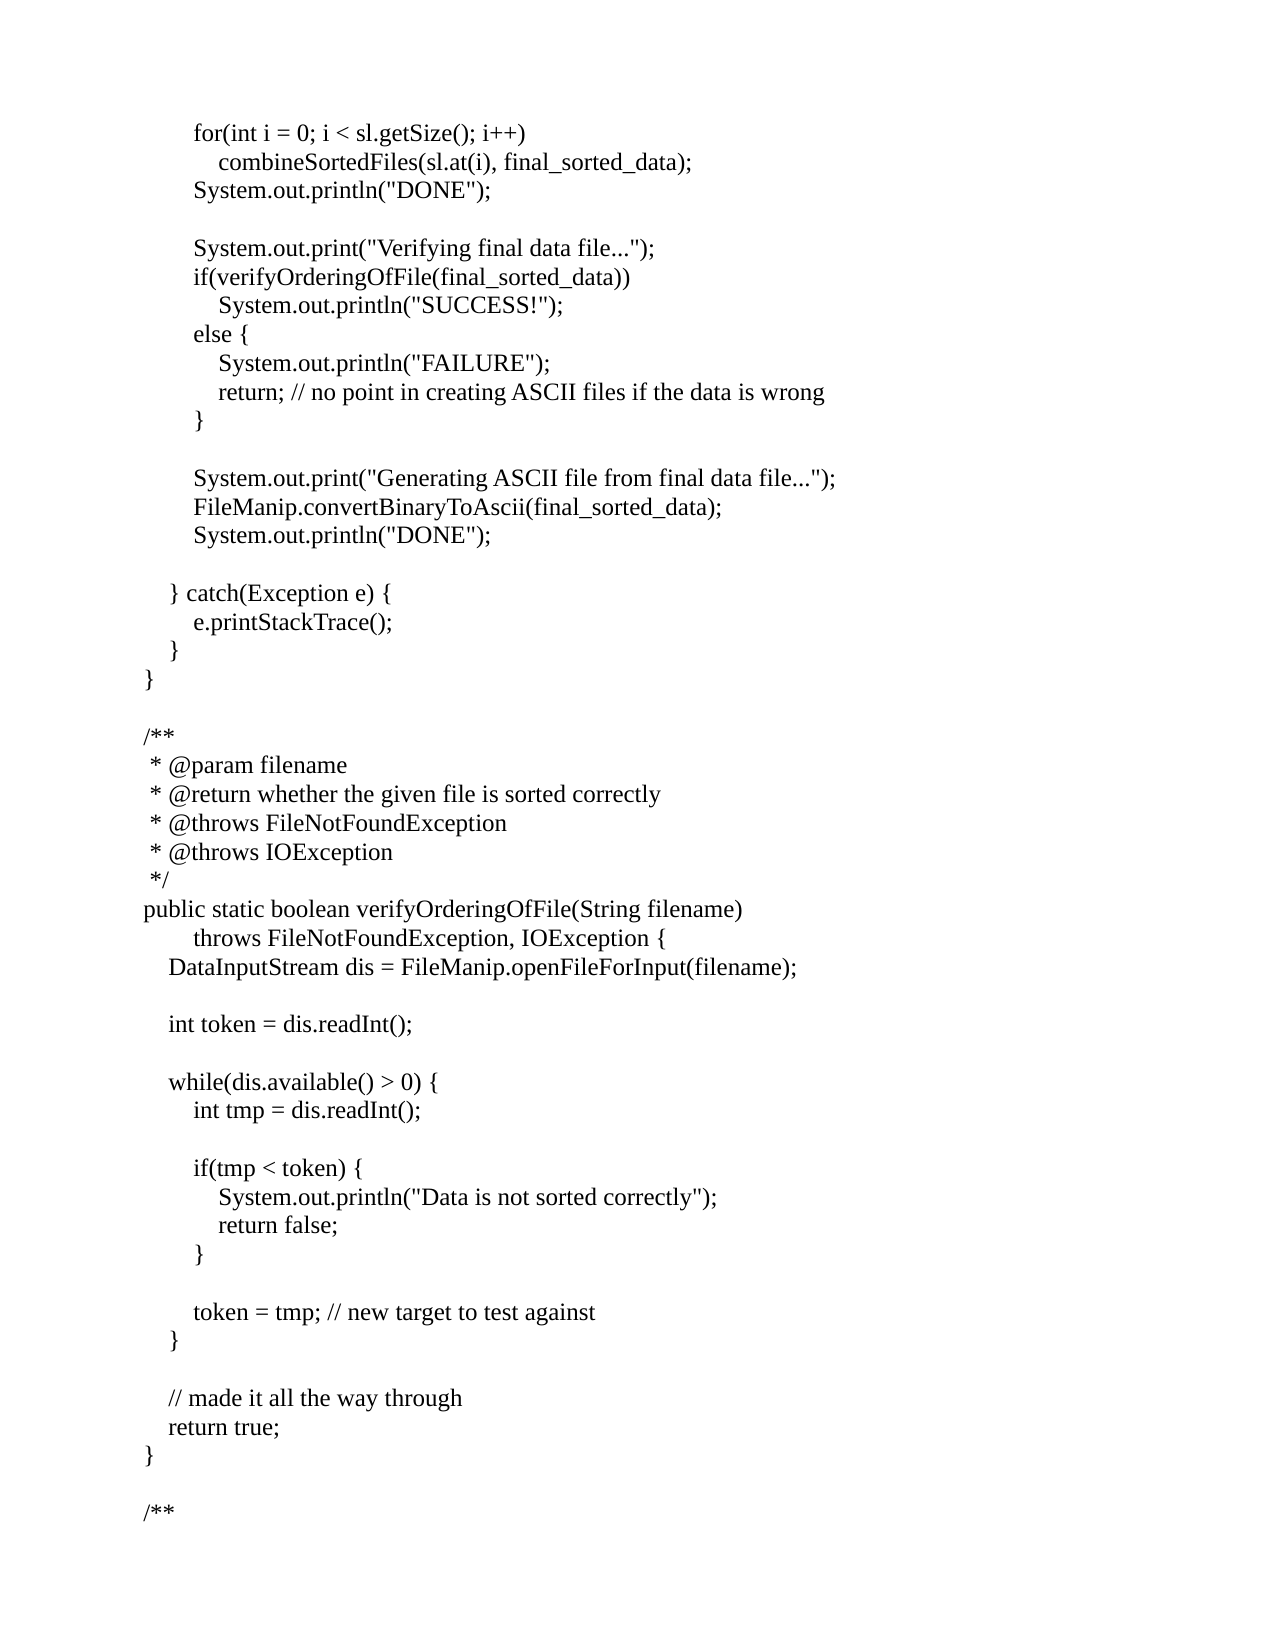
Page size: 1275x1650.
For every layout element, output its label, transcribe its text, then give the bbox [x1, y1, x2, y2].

text System.out.println("SUCCESS!"); [118, 291, 1157, 319]
text return true; [118, 1412, 1157, 1441]
text if(tmp < token) { [118, 1153, 1157, 1182]
text int tmp = dis.readInt(); [118, 1096, 1157, 1124]
text * @param filename [118, 751, 1157, 779]
text System.out.println("DONE"); [118, 521, 1157, 549]
text DataInputStream dis = FileManip.openFileForInput(filename); [118, 952, 1157, 981]
text } [118, 1441, 1157, 1469]
text */ [118, 866, 1157, 894]
text token = tmp; // new target to test against [118, 1297, 1157, 1326]
text return; // no point in creating ASCII files if the data is wrong [118, 377, 1157, 406]
text System.out.println("FAILURE"); [118, 348, 1157, 377]
text } [118, 636, 1157, 664]
text throws FileNotFoundException, IOException { [118, 923, 1157, 952]
text } [118, 1326, 1157, 1354]
text * @throws FileNotFoundException [118, 808, 1157, 837]
text FileManip.convertBinaryToAscii(final_sorted_data); [118, 492, 1157, 521]
text System.out.println("Data is not sorted correctly"); [118, 1182, 1157, 1211]
text if(verifyOrderingOfFile(final_sorted_data)) [118, 262, 1157, 291]
text System.out.print("Verifying final data file..."); [118, 233, 1157, 262]
text // made it all the way through [118, 1383, 1157, 1412]
text return false; [118, 1211, 1157, 1239]
text else { [118, 319, 1157, 348]
text * @throws IOException [118, 837, 1157, 866]
text System.out.println("DONE"); [118, 176, 1157, 204]
text int token = dis.readInt(); [118, 1009, 1157, 1038]
text * @return whether the given file is sorted correctly [118, 779, 1157, 808]
text e.printStackTrace(); [118, 607, 1157, 636]
text } [118, 664, 1157, 693]
text while(dis.available() > 0) { [118, 1067, 1157, 1096]
text for(int i = 0; i < sl.getSize(); i++) [118, 118, 1157, 147]
text } [118, 406, 1157, 434]
text } catch(Exception e) { [118, 578, 1157, 607]
text } [118, 1239, 1157, 1268]
text combineSortedFiles(sl.at(i), final_sorted_data); [118, 147, 1157, 176]
text /** [118, 722, 1157, 751]
text public static boolean verifyOrderingOfFile(String filename) [118, 894, 1157, 923]
text /** [118, 1498, 1157, 1527]
text System.out.print("Generating ASCII file from final data file..."); [118, 463, 1157, 492]
